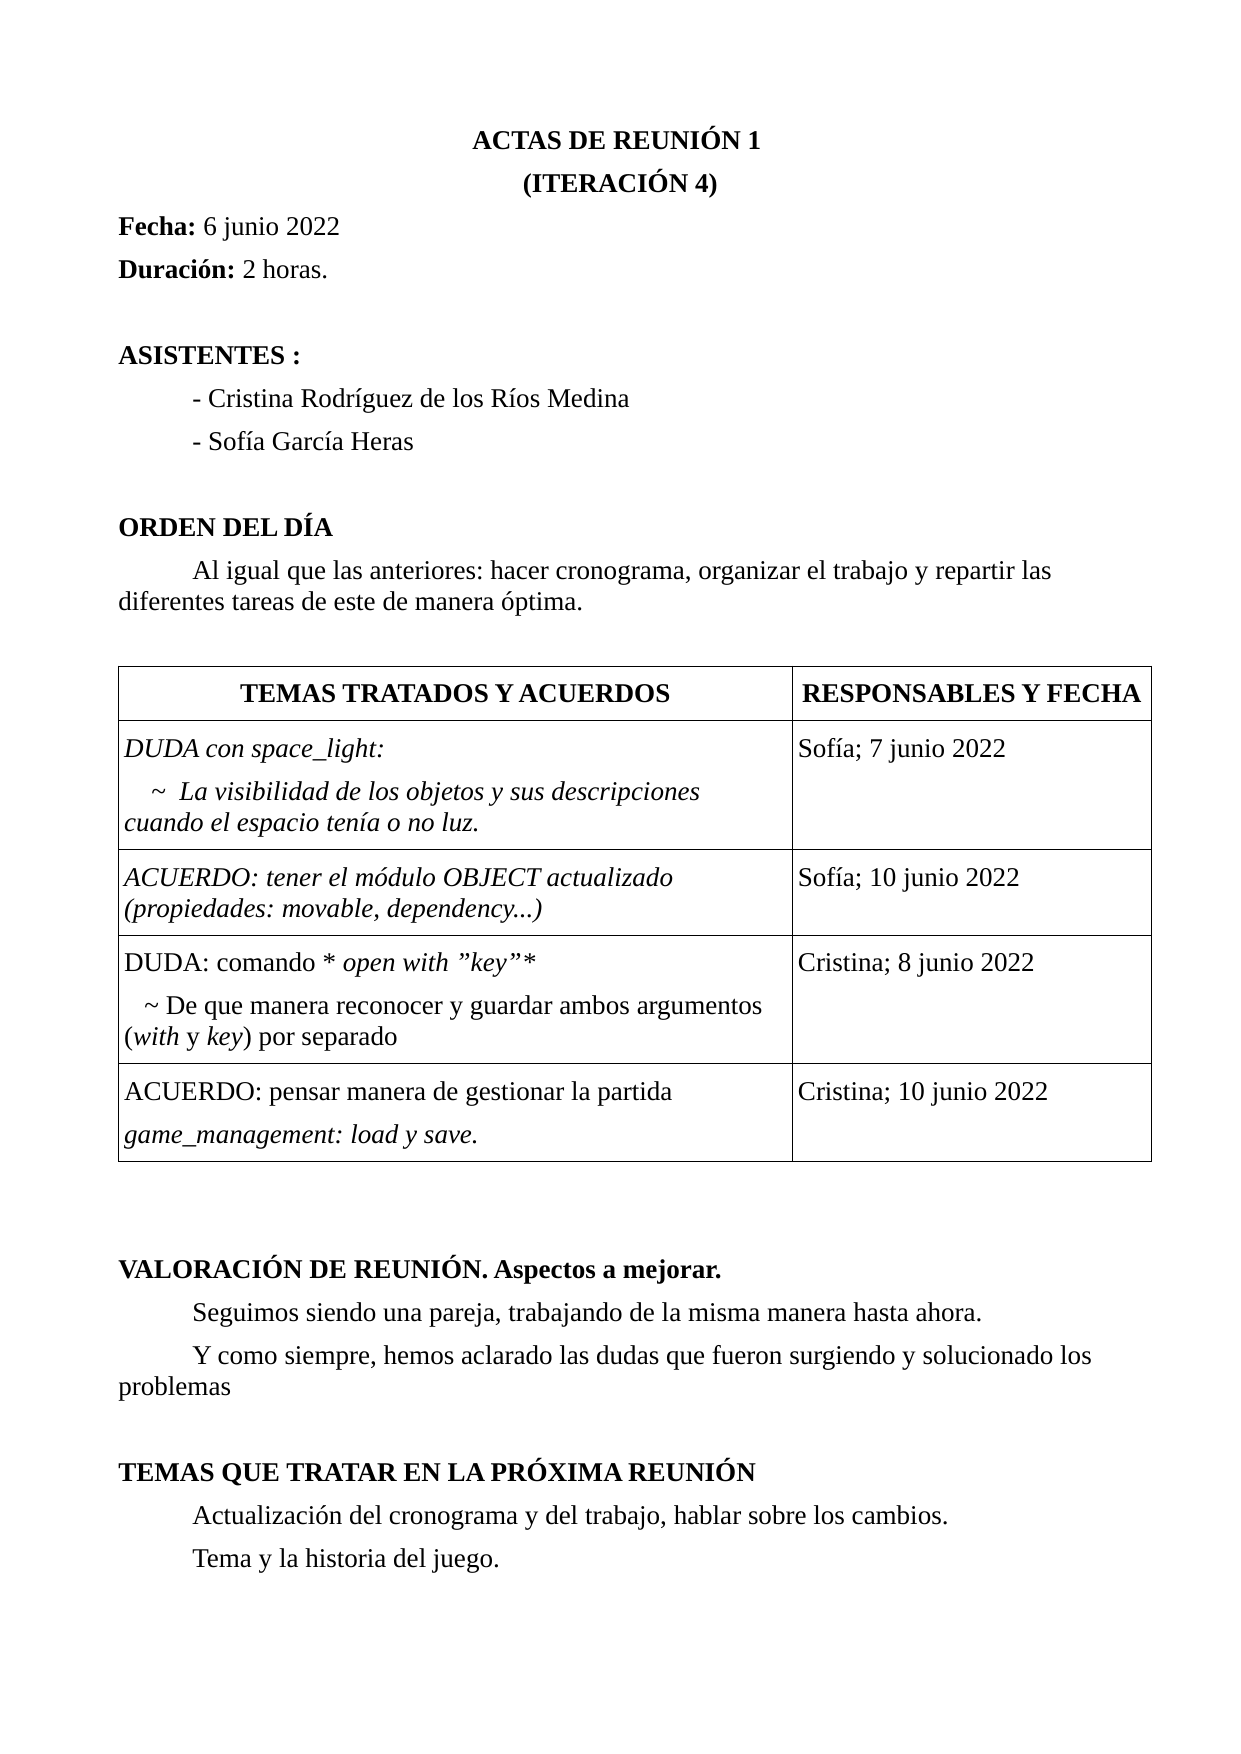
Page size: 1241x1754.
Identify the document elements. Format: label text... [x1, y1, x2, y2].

text Al igual que las anteriores: hacer cronograma, organizar el trabajo y repartir las diferentes tareas de este de manera óptima. [118, 554, 1122, 617]
table_cell DUDA con space_light: ~ La visibilidad de los objetos y sus descripciones cuando el espacio tenía o no luz. [119, 721, 792, 849]
text - Cristina Rodríguez de los Ríos Medina [118, 382, 1122, 413]
text VALORACIÓN DE REUNIÓN. Aspectos a mejorar. [118, 1253, 1122, 1284]
table_cell Cristina; 8 junio 2022 [793, 936, 1151, 1063]
text - Sofía García Heras [118, 425, 1122, 456]
text Seguimos siendo una pareja, trabajando de la misma manera hasta ahora. [118, 1296, 1122, 1327]
text Duración: 2 horas. [118, 253, 1122, 284]
text ACTAS DE REUNIÓN 1 [118, 124, 1122, 155]
table_cell Cristina; 10 junio 2022 [793, 1064, 1151, 1161]
table_cell ACUERDO: tener el módulo OBJECT actualizado (propiedades: movable, dependency...) [119, 850, 792, 934]
text TEMAS QUE TRATAR EN LA PRÓXIMA REUNIÓN [118, 1456, 1122, 1487]
text Tema y la historia del juego. [118, 1542, 1122, 1573]
text Y como siempre, hemos aclarado las dudas que fueron surgiendo y solucionado los problemas [118, 1339, 1122, 1401]
table_cell Sofía; 10 junio 2022 [793, 850, 1151, 934]
table_header RESPONSABLES Y FECHA [793, 667, 1151, 720]
table_header TEMAS TRATADOS Y ACUERDOS [119, 667, 792, 720]
table_cell ACUERDO: pensar manera de gestionar la partida game_management: load y save. [119, 1064, 792, 1161]
text Fecha: 6 junio 2022 [118, 210, 1122, 241]
text ORDEN DEL DÍA [118, 511, 1122, 542]
text ASISTENTES : [118, 339, 1122, 370]
text (ITERACIÓN 4) [118, 167, 1122, 198]
table_cell Sofía; 7 junio 2022 [793, 721, 1151, 849]
table_cell DUDA: comando * open with ”key”* ~ De que manera reconocer y guardar ambos argumentos (with y key) por separado [119, 936, 792, 1063]
text Actualización del cronograma y del trabajo, hablar sobre los cambios. [118, 1499, 1122, 1530]
